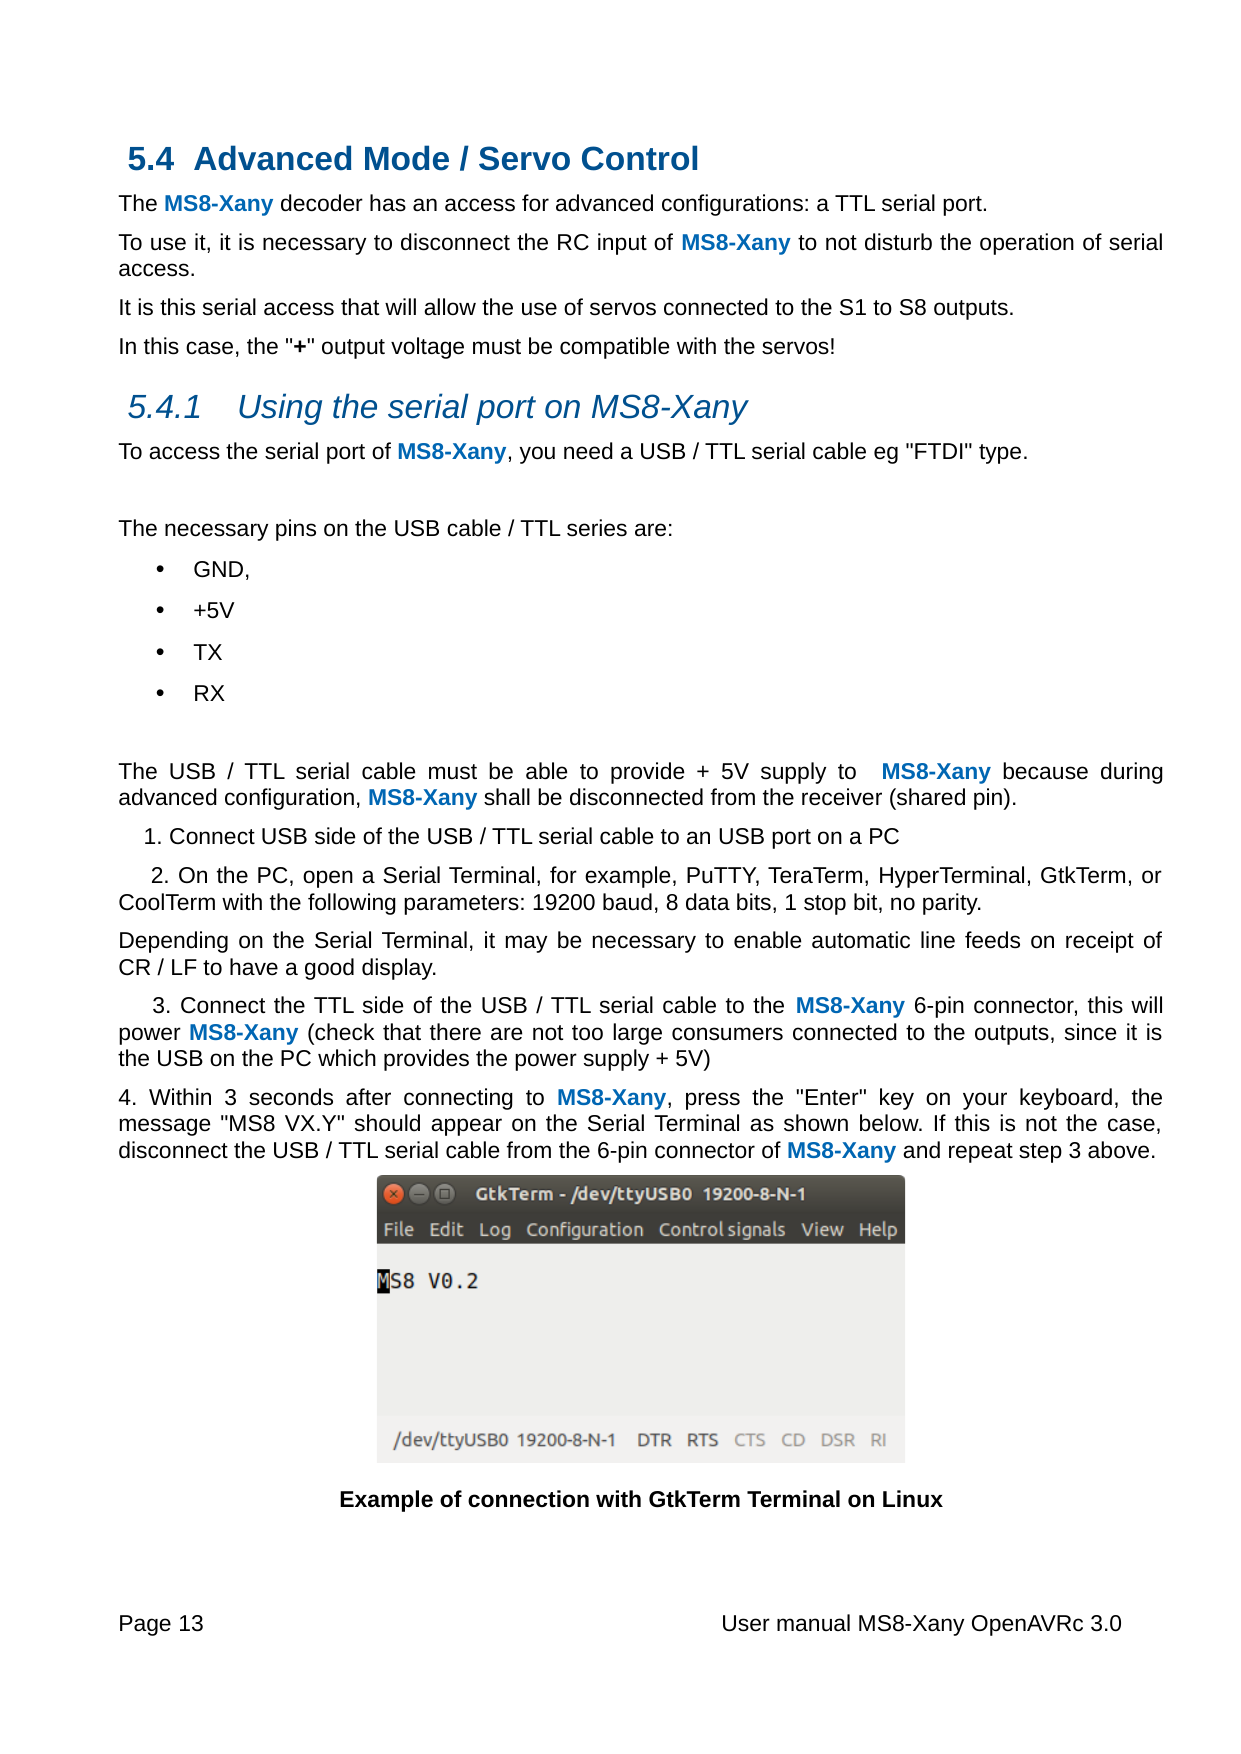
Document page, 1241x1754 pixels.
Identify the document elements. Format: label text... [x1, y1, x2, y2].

list +5V [156, 595, 1164, 624]
text 2. On the PC, open a Serial Terminal, for example, PuTTY, TeraTerm, HyperTerminal, GtkTerm, or CoolTerm with the following parameters: 19200 baud, 8 data bits, 1 stop bit, no parity. [118, 862, 1164, 915]
text In this case, the "+" output voltage must be compatible with the servos! [118, 333, 1164, 359]
text The necessary pins on the USB cable / TTL series are: [118, 515, 1164, 542]
list TX [156, 637, 1164, 665]
text To access the serial port of MS8-Xany, you need a USB / TTL serial cable eg "FTDI" type. [118, 438, 1164, 464]
text The USB / TTL serial cable must be able to provide + 5V supply to MS8-Xany because during advanced configuration, MS8-Xany shall be disconnected from the receiver (shared pin). [118, 758, 1164, 811]
text To use it, it is necessary to disconnect the RC input of MS8-Xany to not disturb the operation of serial access. [118, 229, 1164, 282]
list GND, [156, 554, 1164, 583]
subtitle Advanced Mode / Servo Control [118, 139, 1164, 178]
list RX [156, 678, 1164, 707]
text It is this serial access that will allow the use of servos connected to the S1 to S8 outputs. [118, 294, 1164, 321]
subtitle Using the serial port on MS8-Xany [118, 386, 1164, 425]
text 3. Connect the TTL side of the USB / TTL serial cable to the MS8-Xany 6-pin connector, this will power MS8-Xany (check that there are not too large consumers connected to the outputs, since it is the USB on the PC which provides the power supply + 5V) [118, 992, 1164, 1072]
text The MS8-Xany decoder has an access for advanced configurations: a TTL serial port. [118, 190, 1164, 216]
text Example of connection with GtkTerm Terminal on Linux [118, 1486, 1164, 1513]
text 1. Connect USB side of the USB / TTL serial cable to an USB port on a PC [118, 823, 1164, 849]
text 4. Within 3 seconds after connecting to MS8-Xany, press the "Enter" key on your keyboard, the message "MS8 VX.Y" should appear on the Serial Terminal as shown below. If this is not the case, disconnect the USB / TTL serial cable from the 6-pin connector of MS8-Xany and repeat step 3 above. [118, 1084, 1164, 1163]
picture [376, 1175, 906, 1463]
text Depending on the Serial Terminal, it may be necessary to enable automatic line feeds on receipt of CR / LF to have a good display. [118, 927, 1164, 980]
